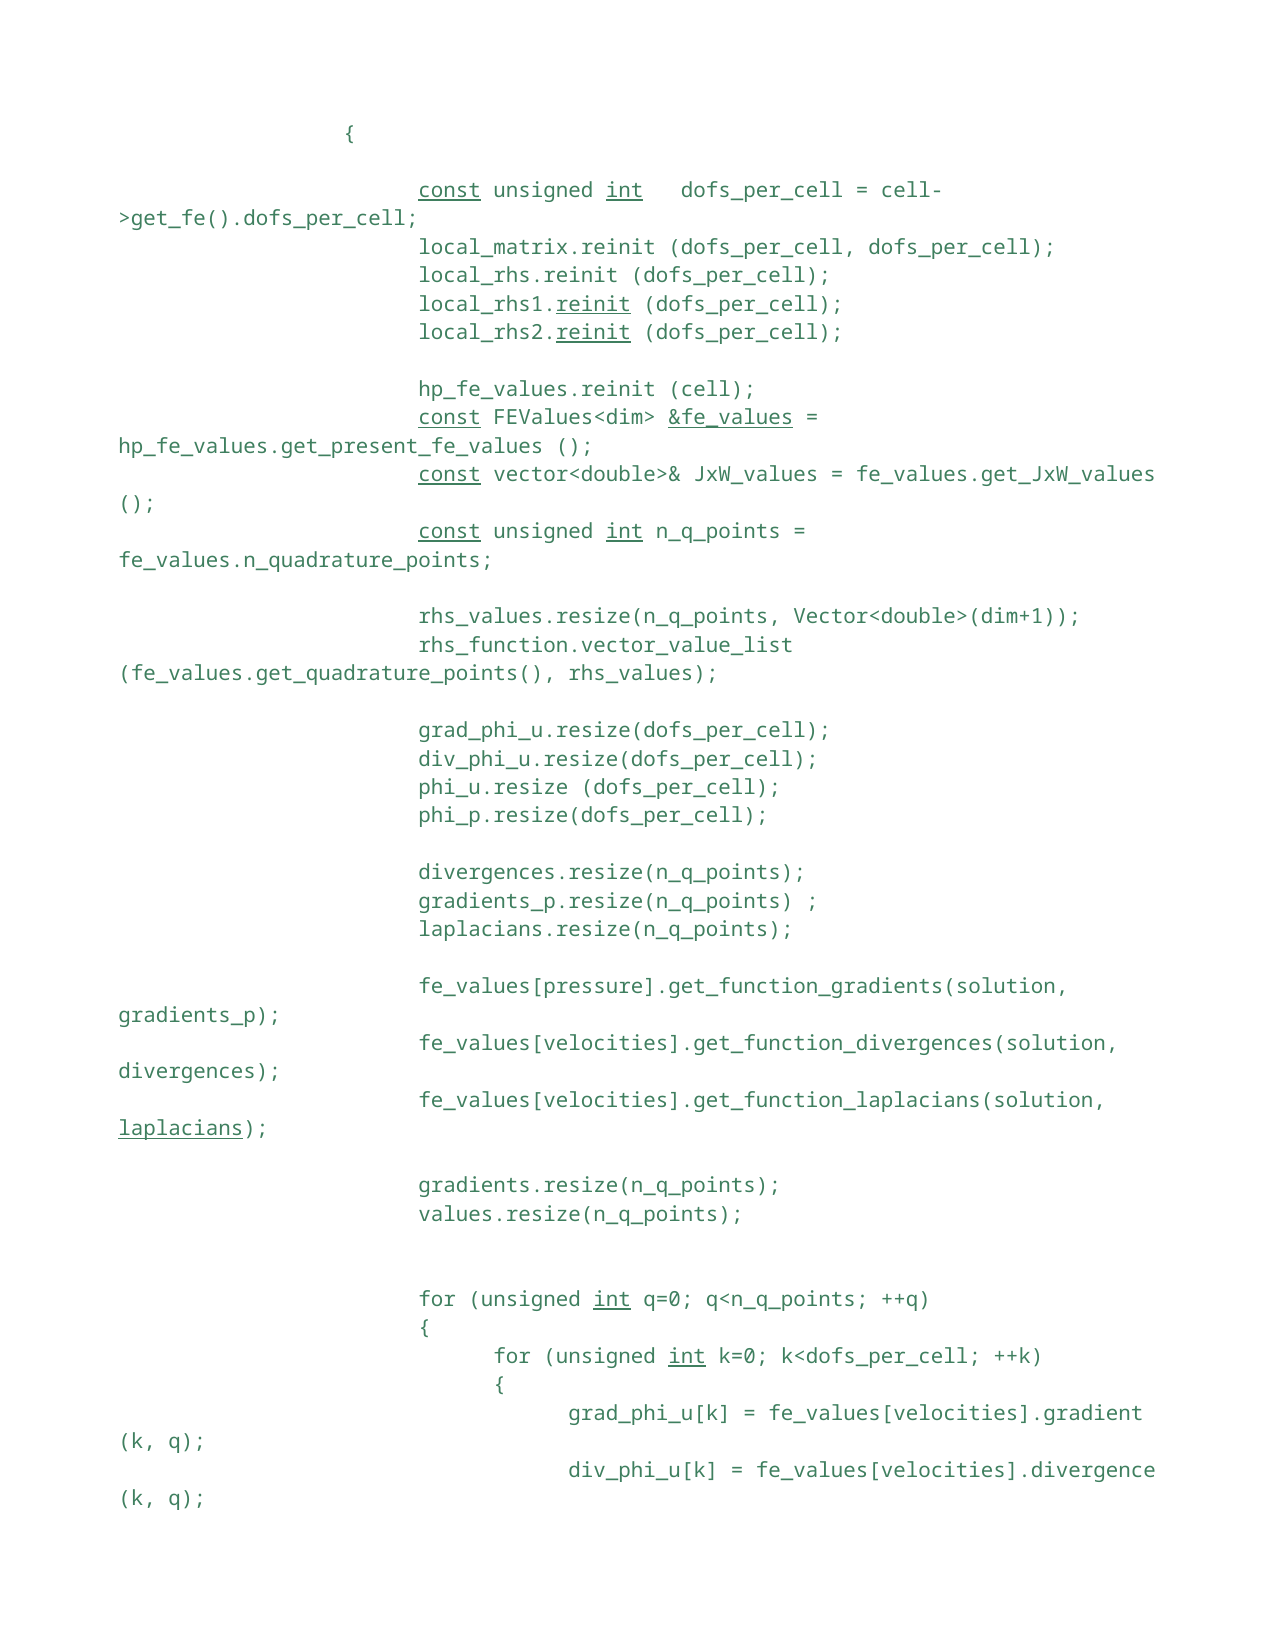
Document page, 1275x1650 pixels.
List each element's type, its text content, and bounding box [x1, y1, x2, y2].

text const unsigned int n_q_points = fe_values.n_quadrature_points; [118, 516, 1157, 573]
text { [118, 1369, 1157, 1398]
text values.resize(n_q_points); [118, 1199, 1157, 1227]
text grad_phi_u.resize(dofs_per_cell); [118, 715, 1157, 744]
text gradients_p.resize(n_q_points) ; [118, 886, 1157, 914]
text const vector<double>& JxW_values = fe_values.get_JxW_values (); [118, 459, 1157, 516]
text hp_fe_values.reinit (cell); [118, 374, 1157, 402]
text laplacians.resize(n_q_points); [118, 914, 1157, 943]
text for (unsigned int k=0; k<dofs_per_cell; ++k) [118, 1341, 1157, 1369]
text local_rhs2.reinit (dofs_per_cell); [118, 317, 1157, 346]
text for (unsigned int q=0; q<n_q_points; ++q) [118, 1284, 1157, 1312]
text local_rhs.reinit (dofs_per_cell); [118, 260, 1157, 289]
text phi_p.resize(dofs_per_cell); [118, 801, 1157, 829]
text grad_phi_u[k] = fe_values[velocities].gradient (k, q); [118, 1398, 1157, 1455]
text divergences.resize(n_q_points); [118, 857, 1157, 886]
text div_phi_u.resize(dofs_per_cell); [118, 744, 1157, 772]
text fe_values[velocities].get_function_divergences(solution, divergences); [118, 1028, 1157, 1085]
text const FEValues<dim> &fe_values = hp_fe_values.get_present_fe_values (); [118, 402, 1157, 459]
text gradients.resize(n_q_points); [118, 1170, 1157, 1199]
text rhs_values.resize(n_q_points, Vector<double>(dim+1)); [118, 602, 1157, 630]
text div_phi_u[k] = fe_values[velocities].divergence (k, q); [118, 1455, 1157, 1512]
text const unsigned int dofs_per_cell = cell->get_fe().dofs_per_cell; [118, 175, 1157, 232]
text { [118, 1312, 1157, 1341]
text { [118, 118, 1157, 147]
text phi_u.resize (dofs_per_cell); [118, 772, 1157, 801]
text rhs_function.vector_value_list (fe_values.get_quadrature_points(), rhs_values); [118, 630, 1157, 687]
text fe_values[velocities].get_function_laplacians(solution, laplacians); [118, 1085, 1157, 1142]
text local_matrix.reinit (dofs_per_cell, dofs_per_cell); [118, 232, 1157, 260]
text local_rhs1.reinit (dofs_per_cell); [118, 289, 1157, 317]
text fe_values[pressure].get_function_gradients(solution, gradients_p); [118, 971, 1157, 1028]
